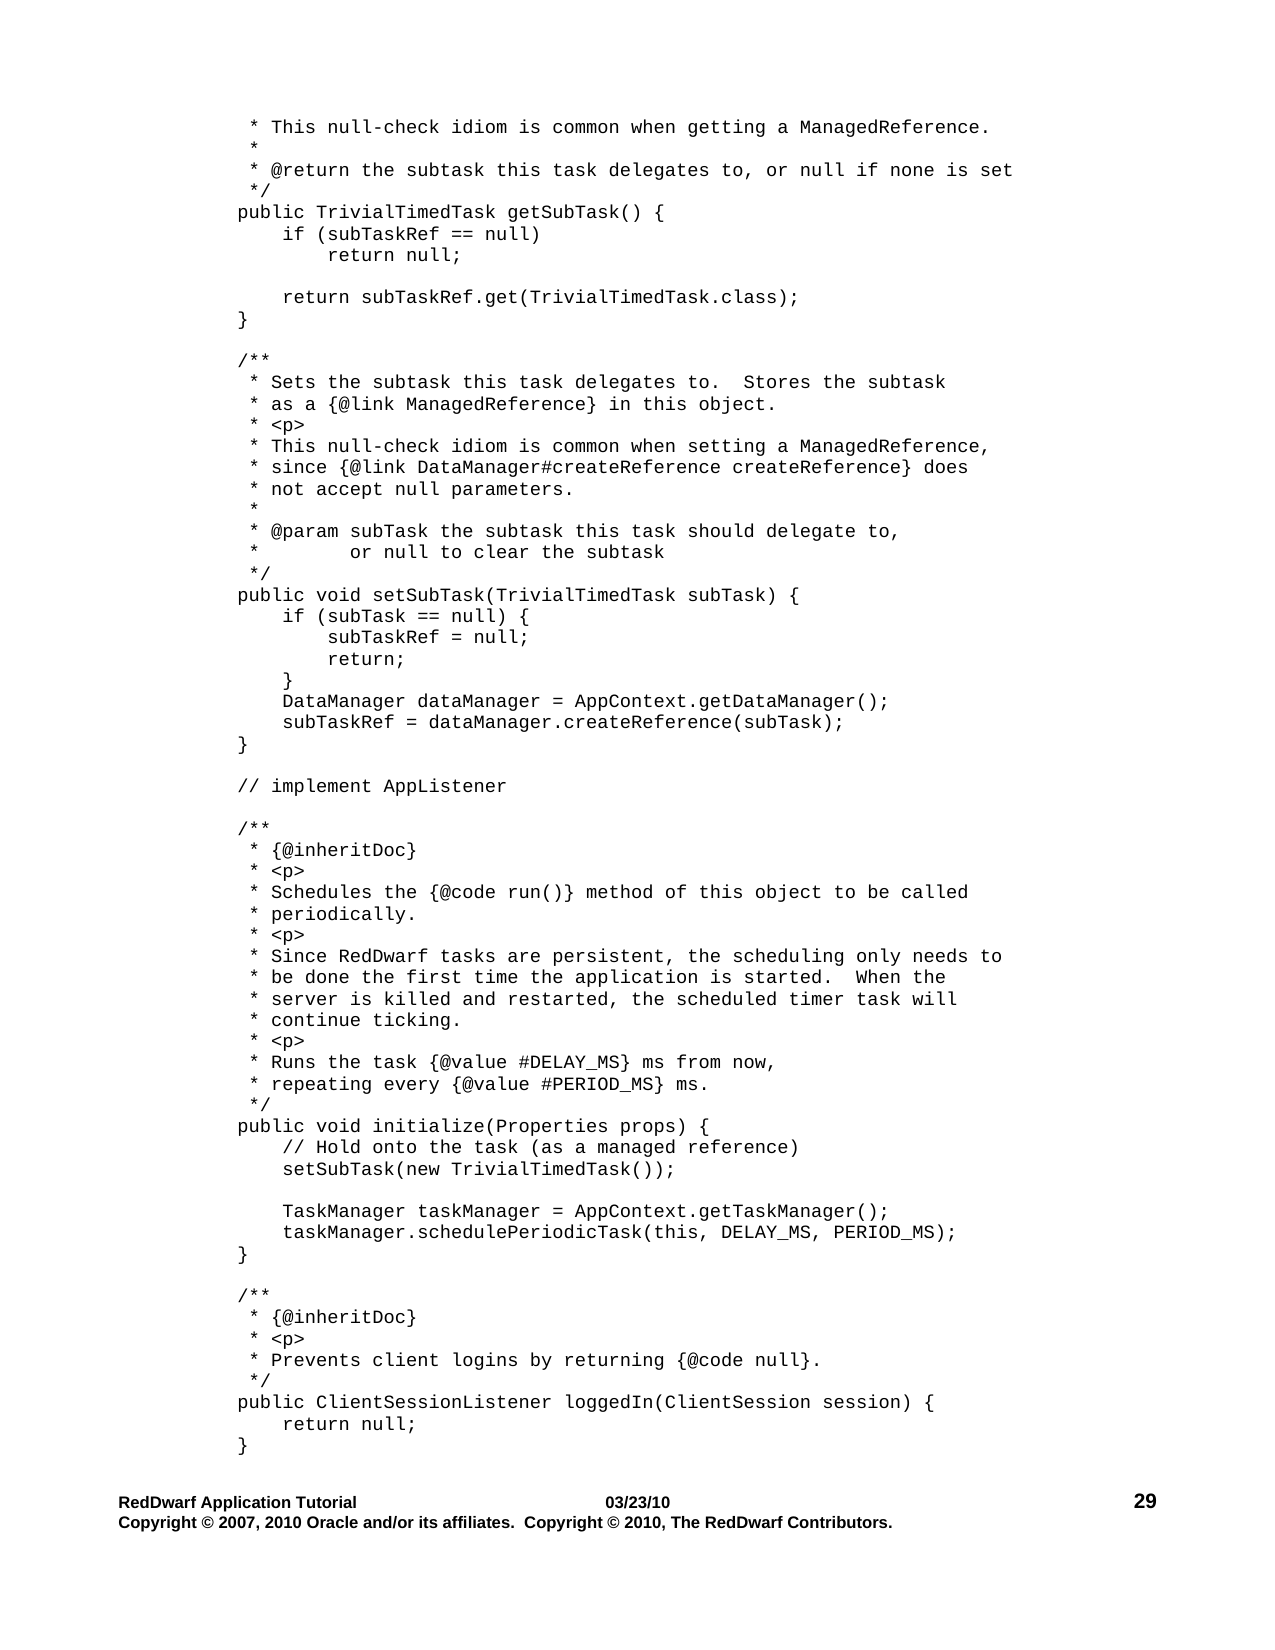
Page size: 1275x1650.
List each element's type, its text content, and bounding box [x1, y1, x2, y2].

text * This null-check idiom is common when getting a ManagedReference. * * @return the subtask this task delegates to, or null if none is set */ public TrivialTimedTask getSubTask() { if (subTaskRef == null) return null; return subTaskRef.get(TrivialTimedTask.class); } /** * Sets the subtask this task delegates to. Stores the subtask * as a {@link ManagedReference} in this object. * <p> * This null-check idiom is common when setting a ManagedReference, * since {@link DataManager#createReference createReference} does * not accept null parameters. * * @param subTask the subtask this task should delegate to, * or null to clear the subtask */ public void setSubTask(TrivialTimedTask subTask) { if (subTask == null) { subTaskRef = null; return; } DataManager dataManager = AppContext.getDataManager(); subTaskRef = dataManager.createReference(subTask); } // implement AppListener /** * {@inheritDoc} * <p> * Schedules the {@code run()} method of this object to be called * periodically. * <p> * Since RedDwarf tasks are persistent, the scheduling only needs to * be done the first time the application is started. When the * server is killed and restarted, the scheduled timer task will * continue ticking. * <p> * Runs the task {@value #DELAY_MS} ms from now, * repeating every {@value #PERIOD_MS} ms. */ public void initialize(Properties props) { // Hold onto the task (as a managed reference) setSubTask(new TrivialTimedTask()); TaskManager taskManager = AppContext.getTaskManager(); taskManager.schedulePeriodicTask(this, DELAY_MS, PERIOD_MS); } /** * {@inheritDoc} * <p> * Prevents client logins by returning {@code null}. */ public ClientSessionListener loggedIn(ClientSession session) { return null; } [192, 118, 1098, 1457]
